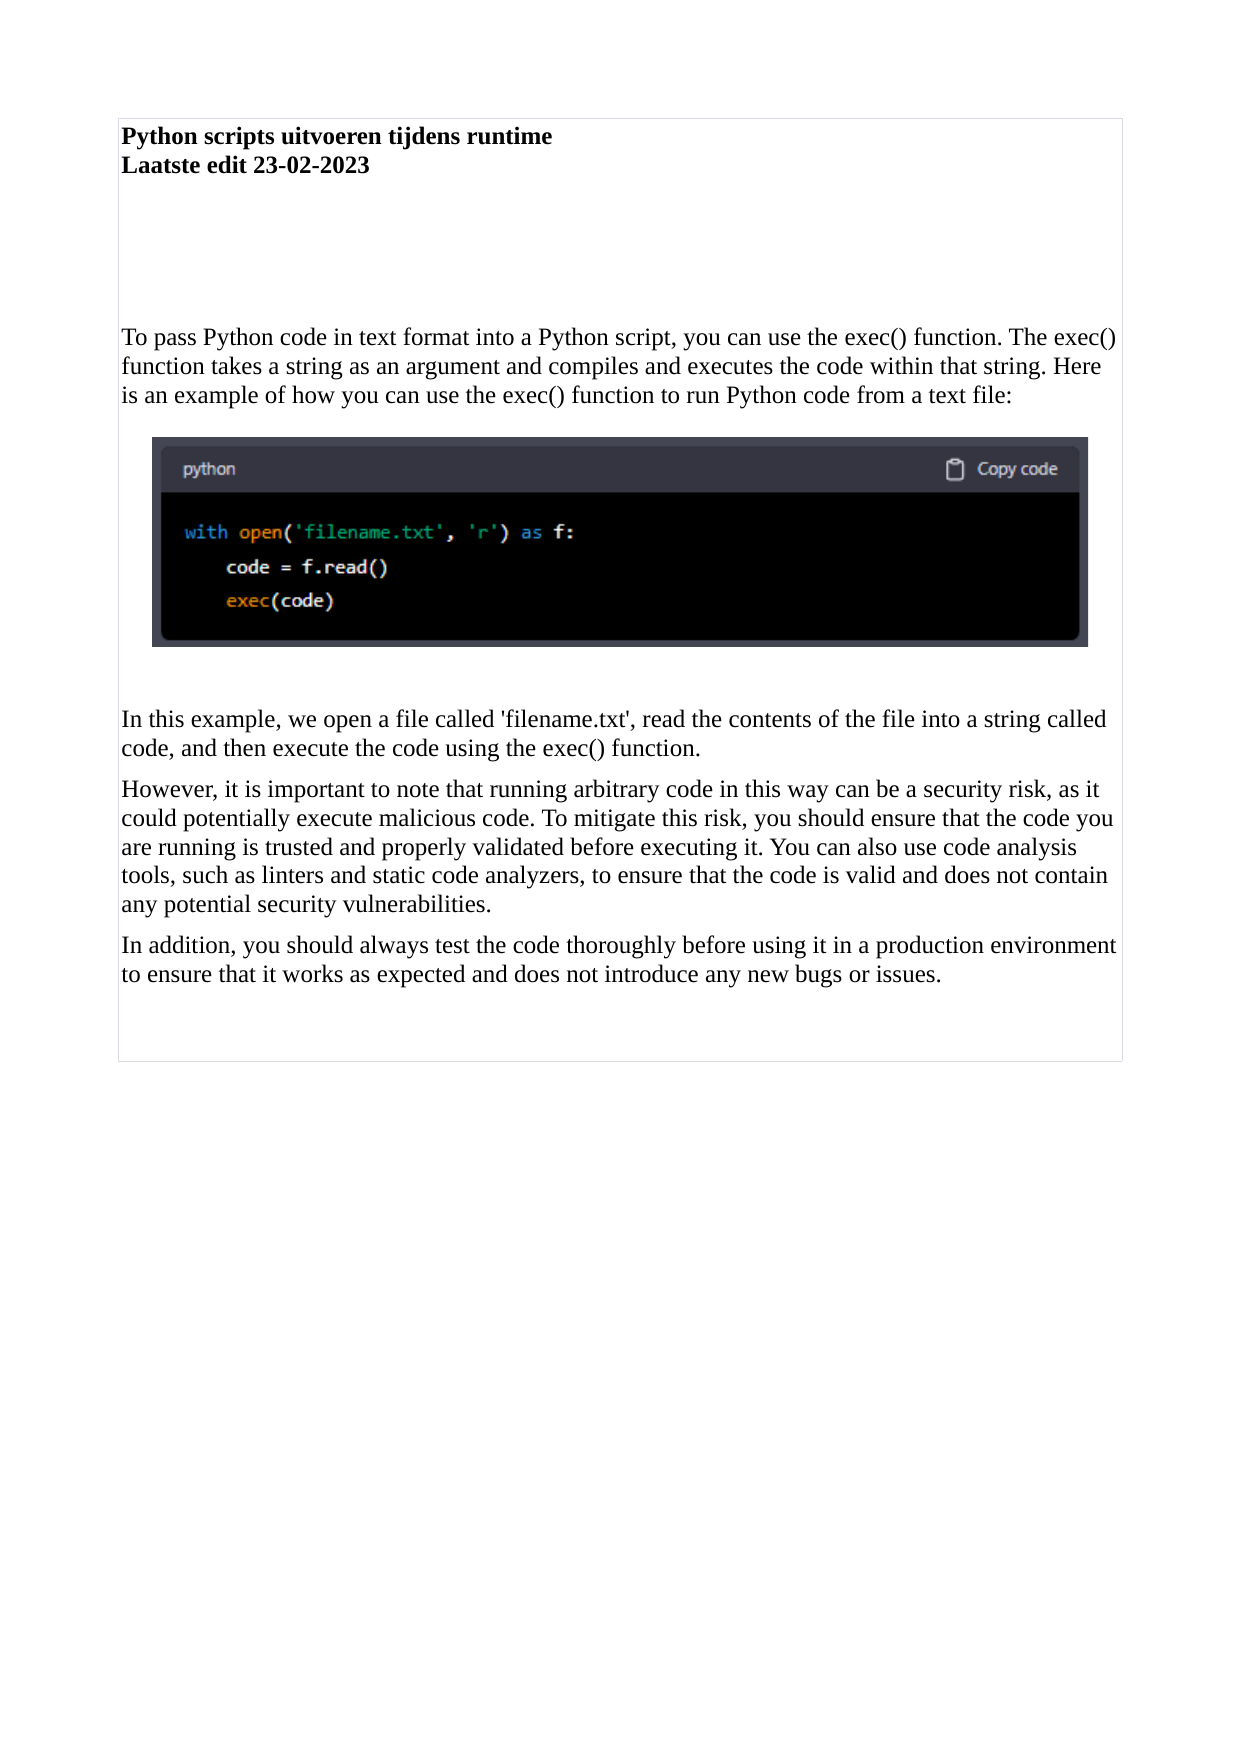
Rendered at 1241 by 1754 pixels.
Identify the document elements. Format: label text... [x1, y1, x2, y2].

text Python scripts uitvoeren tijdens runtime [119, 119, 1122, 147]
text In addition, you should always test the code thoroughly before using it in a production environment to ensure that it works as expected and does not introduce any new bugs or issues. [119, 927, 1122, 988]
text In this example, we open a file called 'filename.txt', read the contents of the file into a string called code, and then execute the code using the exec() function. [119, 701, 1122, 762]
text Laatste edit 23-02-2023 [119, 147, 1122, 179]
text However, it is important to note that running arbitrary code in this way can be a security risk, as it could potentially execute malicious code. To mitigate this risk, you should ensure that the code you are running is trusted and properly validated before executing it. You can also use code analysis tools, such as linters and static code analyzers, to ensure that the code is valid and does not contain any potential security vulnerabilities. [119, 771, 1122, 918]
text To pass Python code in text format into a Python script, you can use the exec() function. The exec() function takes a string as an argument and compiles and executes the code within that string. Here is an example of how you can use the exec() function to run Python code from a text file: [119, 319, 1122, 409]
